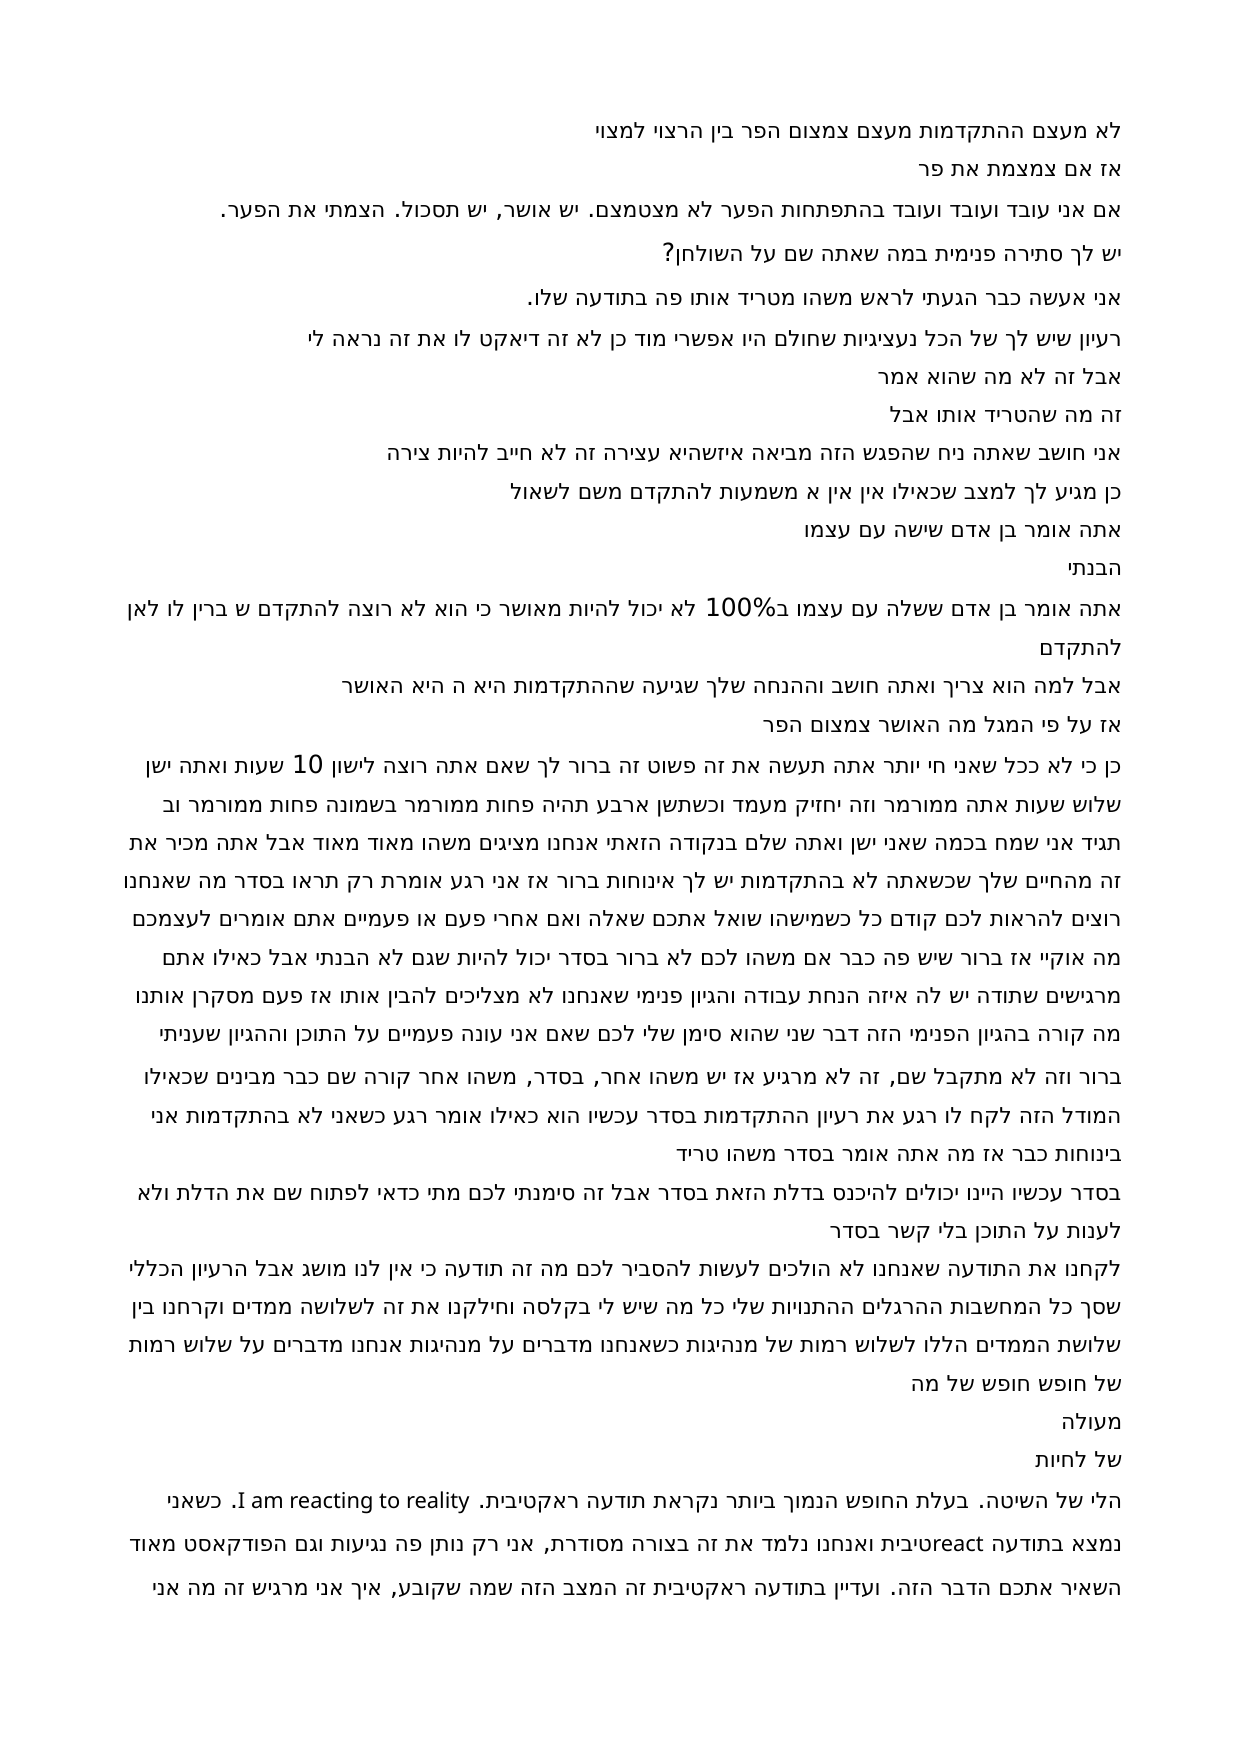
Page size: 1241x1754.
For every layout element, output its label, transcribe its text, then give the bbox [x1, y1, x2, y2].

text אני אעשה כבר הגעתי לראש משהו מטריד אותו פה בתודעה שלו. [118, 282, 1122, 311]
text לקחנו את התודעה שאנחנו לא הולכים לעשות להסביר לכם מה זה תודעה כי אין לנו מושג אבל הרעיון הכללי שסך כל המחשבות ההרגלים ההתנויות שלי כל מה שיש לי בקלסה וחילקנו את זה לשלושה ממדים וקרחנו בין שלושת הממדים הללו לשלוש רמות של מנהיגות כשאנחנו מדברים על מנהיגות אנחנו מדברים על שלוש רמות של חופש חופש של מה [118, 1256, 1122, 1396]
text זה מה שהטריד אותו אבל [118, 402, 1122, 428]
text לא מעצם ההתקדמות מעצם צמצום הפר בין הרצוי למצוי [118, 118, 1122, 144]
text אבל זה לא מה שהוא אמר [118, 364, 1122, 389]
text אז אם צמצמת את פר [118, 156, 1122, 182]
text בסדר עכשיו היינו יכולים להיכנס בדלת הזאת בסדר אבל זה סימנתי לכם מתי כדאי לפתוח שם את הדלת ולא לענות על התוכן בלי קשר בסדר [118, 1180, 1122, 1243]
text מעולה [118, 1409, 1122, 1434]
text אז על פי המגל מה האושר צמצום הפר [118, 712, 1122, 737]
text רעיון שיש לך של הכל נעציגיות שחולם היו אפשרי מוד כן לא זה דיאקט לו את זה נראה לי [118, 326, 1122, 351]
text הבנתי [118, 555, 1122, 581]
text אתה אומר בן אדם שישה עם עצמו [118, 517, 1122, 542]
text של לחיות [118, 1447, 1122, 1473]
text יש לך סתירה פנימית במה שאתה שם על השולחן? [118, 238, 1122, 267]
text הלי של השיטה. בעלת החופש הנמוך ביותר נקראת תודעה ראקטיבית. I am reacting to reality. כשאני נמצא בתודעה reactטיבית ואנחנו נלמד את זה בצורה מסודרת, אני רק נותן פה נגיעות וגם הפודקאסט מאוד השאיר אתכם הדבר הזה. ועדיין בתודעה ראקטיבית זה המצב הזה שמה שקובע, איך אני מרגיש זה מה אני חושב ש אחרים חושבים עליי בתודעה ראקטיבית המצב הזה שבו יש לי שלושה ילדים שאני מאוד מאוד אוהב ומוכן להקריב אתך בעבור כל אחד מהם ועדיין אחד מהם מצליח להוציא אותי מדעתי באופן קבוע שבא לי להוריד לו פצצה לכור אותו לצוני הראשון ברחוב בתודעה רואקטיבית יש לי ילד שמתחצף אליי ואני מתפוצץ עליו ואני אומר לו מי אתה חושב שאתה ש מדבר אליי ככה אני לא איזה אחד החברים שלך ות תודה רקטיבית. מי שהיא לוקחת אותי כמובן מאליה ונשרפים לי כל הפיוזים. בסדר? בתודעה רואקטיבית. דבר המעניין, אנחנו נדבר על זה הרבה, אבל מה שהייתי רוצה שאתם תקפסלו, התנהגויות שלי בוחרות אותי. לא אני קובע מה אני מרגיש, לא אני קובע איך אני מתנהג. תודה רקטיבית. הגבר יגיד לאשתו, החיים שלי הם גיהנום בגללך עד שאת לא תשתני החיים שלי ימשיכו להיות גיהנום [118, 1486, 1122, 1602]
text אבל למה הוא צריך ואתה חושב וההנחה שלך שגיעה שההתקדמות היא ה היא האושר [118, 673, 1122, 699]
text כן כי לא ככל שאני חי יותר אתה תעשה את זה פשוט זה ברור לך שאם אתה רוצה לישון 10 שעות ואתה ישן שלוש שעות אתה ממורמר וזה יחזיק מעמד וכשתשן ארבע תהיה פחות ממורמר בשמונה פחות ממורמר וב תגיד אני שמח בכמה שאני ישן ואתה שלם בנקודה הזאתי אנחנו מציגים משהו מאוד מאוד אבל אתה מכיר את זה מהחיים שלך שכשאתה לא בהתקדמות יש לך אינוחות ברור אז אני רגע אומרת רק תראו בסדר מה שאנחנו רוצים להראות לכם קודם כל כשמישהו שואל אתכם שאלה ואם אחרי פעם או פעמיים אתם אומרים לעצמכם מה אוקיי אז ברור שיש פה כבר אם משהו לכם לא ברור בסדר יכול להיות שגם לא הבנתי אבל כאילו אתם מרגישים שתודה יש לה איזה הנחת עבודה והגיון פנימי שאנחנו לא מצליכים להבין אותו אז פעם מסקרן אותנו מה קורה בהגיון הפנימי הזה דבר שני שהוא סימן שלי לכם שאם אני עונה פעמיים על התוכן וההגיון שעניתי ברור וזה לא מתקבל שם, זה לא מרגיע אז יש משהו אחר, בסדר, משהו אחר קורה שם כבר מבינים שכאילו המודל הזה לקח לו רגע את רעיון ההתקדמות בסדר עכשיו הוא כאילו אומר רגע כשאני לא בהתקדמות אני בינוחות כבר אז מה אתה אומר בסדר משהו טריד [118, 750, 1122, 1167]
text אני חושב שאתה ניח שהפגש הזה מביאה איזשהיא עצירה זה לא חייב להיות צירה [118, 441, 1122, 466]
text אתה אומר בן אדם ששלה עם עצמו ב100% לא יכול להיות מאושר כי הוא לא רוצה להתקדם ש ברין לו לאן להתקדם [118, 593, 1122, 661]
text אם אני עובד ועובד ועובד בהתפתחות הפער לא מצטמצם. יש אושר, יש תסכול. הצמתי את הפער. [118, 194, 1122, 224]
text כן מגיע לך למצב שכאילו אין אין א משמעות להתקדם משם לשאול [118, 479, 1122, 504]
